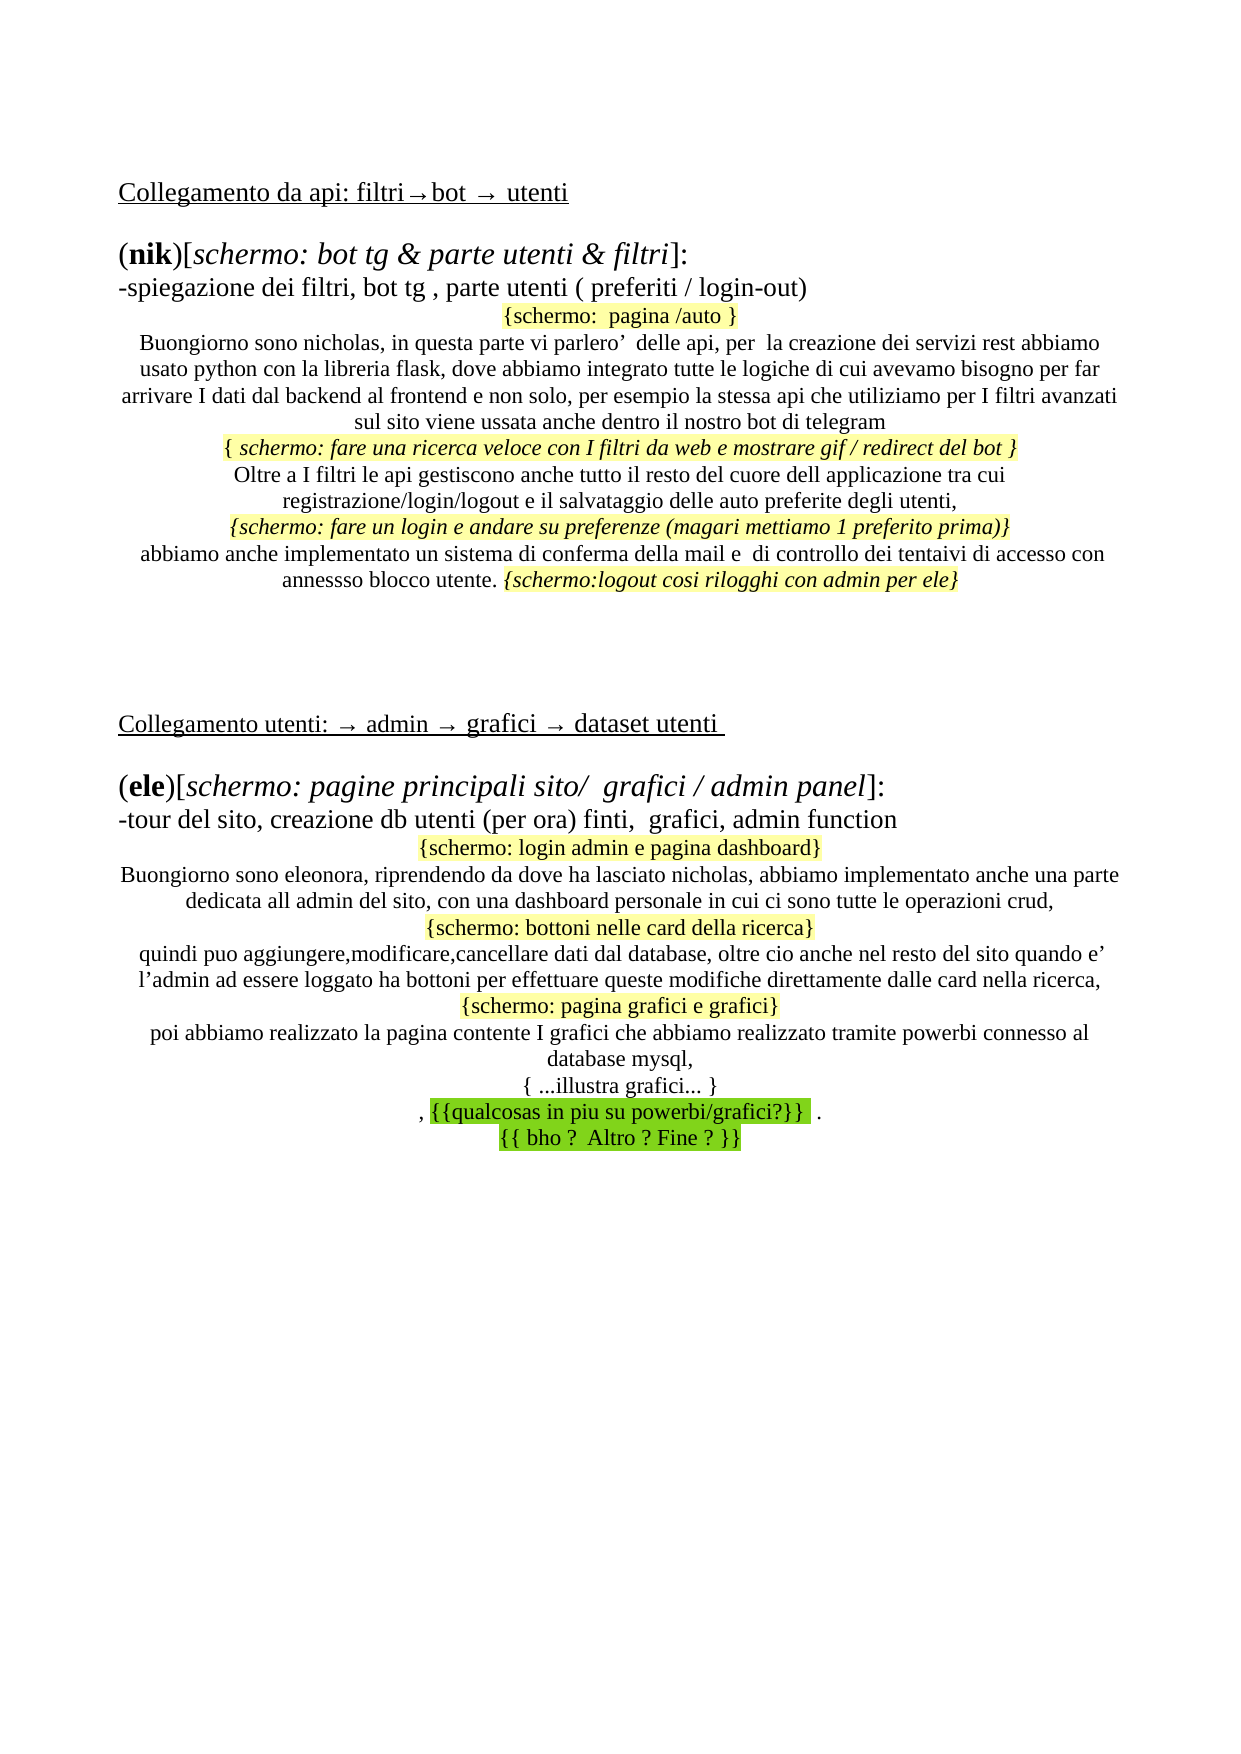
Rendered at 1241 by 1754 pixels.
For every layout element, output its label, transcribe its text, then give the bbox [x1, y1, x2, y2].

text -spiegazione dei filtri, bot tg , parte utenti ( preferiti / login-out) [118, 271, 1122, 303]
text { ...illustra grafici... } [118, 1072, 1122, 1098]
text {schermo: pagina grafici e grafici} [118, 993, 1122, 1019]
text {schermo: bottoni nelle card della ricerca} [118, 913, 1122, 940]
text {schermo: login admin e pagina dashboard} [118, 834, 1122, 861]
text Oltre a I filtri le api gestiscono anche tutto il resto del cuore dell applicazione tra cui registrazione/login/logout e il salvataggio delle auto preferite degli utenti, [118, 461, 1122, 513]
text Collegamento da api: filtri→bot → utenti [118, 176, 1122, 207]
text (ele)[schermo: pagine principali sito/ grafici / admin panel]: [118, 767, 1122, 803]
text {schermo: fare un login e andare su preferenze (magari mettiamo 1 preferito prima)} [118, 513, 1122, 540]
text quindi puo aggiungere,modificare,cancellare dati dal database, oltre cio anche nel resto del sito quando e’ l’admin ad essere loggato ha bottoni per effettuare queste modifiche direttamente dalle card nella ricerca, [118, 940, 1122, 993]
text Collegamento utenti:­ → admin → grafici → dataset utenti [118, 707, 1122, 739]
text (nik)[schermo: bot tg & parte utenti & filtri]: [118, 236, 1122, 271]
text {{ bho ? Altro ? Fine ? }} [118, 1124, 1122, 1151]
text {schermo: pagina /auto } [118, 303, 1122, 329]
text abbiamo anche implementato un sistema di conferma della mail e di controllo dei tentaivi di accesso con annessso blocco utente. {schermo:logout cosi rilogghi con admin per ele} [118, 540, 1122, 592]
text Buongiorno sono nicholas, in questa parte vi parlero’ delle api, per la creazione dei servizi rest abbiamo usato python con la libreria flask, dove abbiamo integrato tutte le logiche di cui avevamo bisogno per far arrivare I dati dal backend al frontend e non solo, per esempio la stessa api che utiliziamo per I filtri avanzati sul sito viene ussata anche dentro il nostro bot di telegram { schermo: fare una ricerca veloce con I filtri da web e mostrare gif / redirect del bot } [118, 329, 1122, 461]
text -tour del sito, creazione db utenti (per ora) finti, grafici, admin function [118, 803, 1122, 834]
text poi abbiamo realizzato la pagina contente I grafici che abbiamo realizzato tramite powerbi connesso al database mysql, [118, 1019, 1122, 1072]
text , {{qualcosas in piu su powerbi/grafici?}} . [118, 1098, 1122, 1124]
text Buongiorno sono eleonora, riprendendo da dove ha lasciato nicholas, abbiamo implementato anche una parte dedicata all admin del sito, con una dashboard personale in cui ci sono tutte le operazioni crud, [118, 861, 1122, 913]
